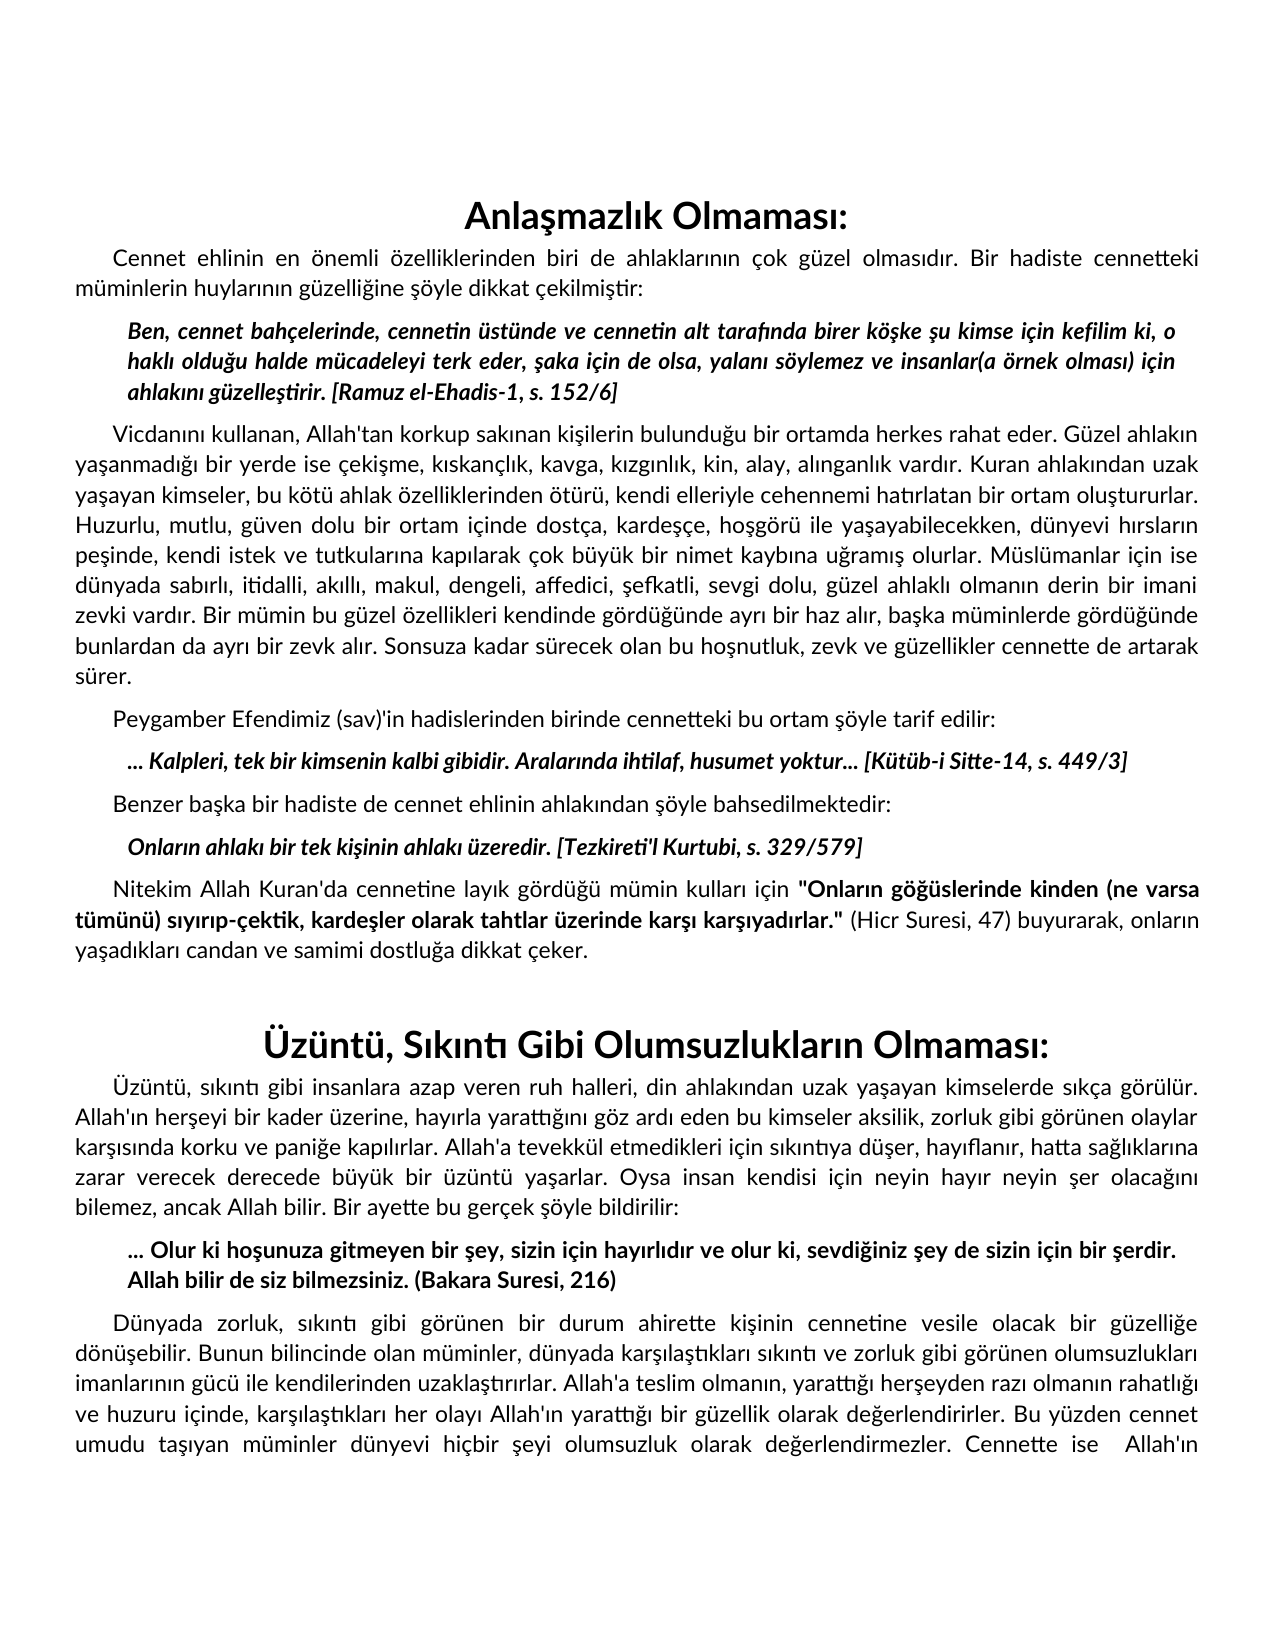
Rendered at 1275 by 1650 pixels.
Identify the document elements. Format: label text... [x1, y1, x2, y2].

text Vicdanını kullanan, Allah'tan korkup sakınan kişilerin bulunduğu bir ortamda herkes rahat eder. Güzel ahlakın yaşanmadığı bir yerde ise çekişme, kıskançlık, kavga, kızgınlık, kin, alay, alınganlık vardır. Kuran ahlakından uzak yaşayan kimseler, bu kötü ahlak özelliklerinden ötürü, kendi elleriyle cehennemi hatırlatan bir ortam oluştururlar. Huzurlu, mutlu, güven dolu bir ortam içinde dostça, kardeşçe, hoşgörü ile yaşayabilecekken, dünyevi hırsların peşinde, kendi istek ve tutkularına kapılarak çok büyük bir nimet kaybına uğramış olurlar. Müslümanlar için ise dünyada sabırlı, itidalli, akıllı, makul, dengeli, affedici, şefkatli, sevgi dolu, güzel ahlaklı olmanın derin bir imani zevki vardır. Bir mümin bu güzel özellikleri kendinde gördüğünde ayrı bir haz alır, başka müminlerde gördüğünde bunlardan da ayrı bir zevk alır. Sonsuza kadar sürecek olan bu hoşnutluk, zevk ve güzellikler cennette de artarak sürer. [75, 420, 1200, 689]
text Dünyada zorluk, sıkıntı gibi görünen bir durum ahirette kişinin cennetine vesile olacak bir güzelliğe dönüşebilir. Bunun bilincinde olan müminler, dünyada karşılaştıkları sıkıntı ve zorluk gibi görünen olumsuzlukları imanlarının gücü ile kendilerinden uzaklaştırırlar. Allah'a teslim olmanın, yarattığı herşeyden razı olmanın rahatlığı ve huzuru içinde, karşılaştıkları her olayı Allah'ın yarattığı bir güzellik olarak değerlendirirler. Bu yüzden cennet umudu taşıyan müminler dünyevi hiçbir şeyi olumsuzluk olarak değerlendirmezler. Cennette ise Allah'ın [75, 1309, 1200, 1457]
text Cennet ehlinin en önemli özelliklerinden biri de ahlaklarının çok güzel olmasıdır. Bir hadiste cennetteki müminlerin huylarının güzelliğine şöyle dikkat çekilmiştir: [75, 244, 1200, 302]
subtitle Üzüntü, Sıkıntı Gibi Olumsuzlukların Olmaması: [112, 1021, 1200, 1066]
text Ben, cennet bahçelerinde, cennetin üstünde ve cennetin alt tarafında birer köşke şu kimse için kefilim ki, o haklı olduğu halde mücadeleyi terk eder, şaka için de olsa, yalanı söylemez ve insanlar(a örnek olması) için ahlakını güzelleştirir. [Ramuz el-Ehadis-1, s. 152/6] [127, 317, 1177, 405]
text ... Olur ki hoşunuza gitmeyen bir şey, sizin için hayırlıdır ve olur ki, sevdiğiniz şey de sizin için bir şerdir. Allah bilir de siz bilmezsiniz. (Bakara Suresi, 216) [127, 1236, 1177, 1293]
text Benzer başka bir hadiste de cennet ehlinin ahlakından şöyle bahsedilmektedir: [75, 790, 1200, 817]
text Nitekim Allah Kuran'da cennetine layık gördüğü mümin kulları için "Onların göğüslerinde kinden (ne varsa tümünü) sıyırıp-çektik, kardeşler olarak tahtlar üzerinde karşı karşıyadırlar." (Hicr Suresi, 47) buyurarak, onların yaşadıkları candan ve samimi dostluğa dikkat çeker. [75, 875, 1200, 963]
subtitle Anlaşmazlık Olmaması: [112, 193, 1200, 238]
text ... Kalpleri, tek bir kimsenin kalbi gibidir. Aralarında ihtilaf, husumet yoktur... [Kütüb-i Sitte-14, s. 449/3] [127, 747, 1177, 774]
text Üzüntü, sıkıntı gibi insanlara azap veren ruh halleri, din ahlakından uzak yaşayan kimselerde sıkça görülür. Allah'ın herşeyi bir kader üzerine, hayırla yarattığını göz ardı eden bu kimseler aksilik, zorluk gibi görünen olaylar karşısında korku ve paniğe kapılırlar. Allah'a tevekkül etmedikleri için sıkıntıya düşer, hayıflanır, hatta sağlıklarına zarar verecek derecede büyük bir üzüntü yaşarlar. Oysa insan kendisi için neyin hayır neyin şer olacağını bilemez, ancak Allah bilir. Bir ayette bu gerçek şöyle bildirilir: [75, 1072, 1200, 1221]
text Onların ahlakı bir tek kişinin ahlakı üzeredir. [Tezkireti'l Kurtubi, s. 329/579] [127, 832, 1177, 860]
text Peygamber Efendimiz (sav)'in hadislerinden birinde cennetteki bu ortam şöyle tarif edilir: [75, 704, 1200, 732]
